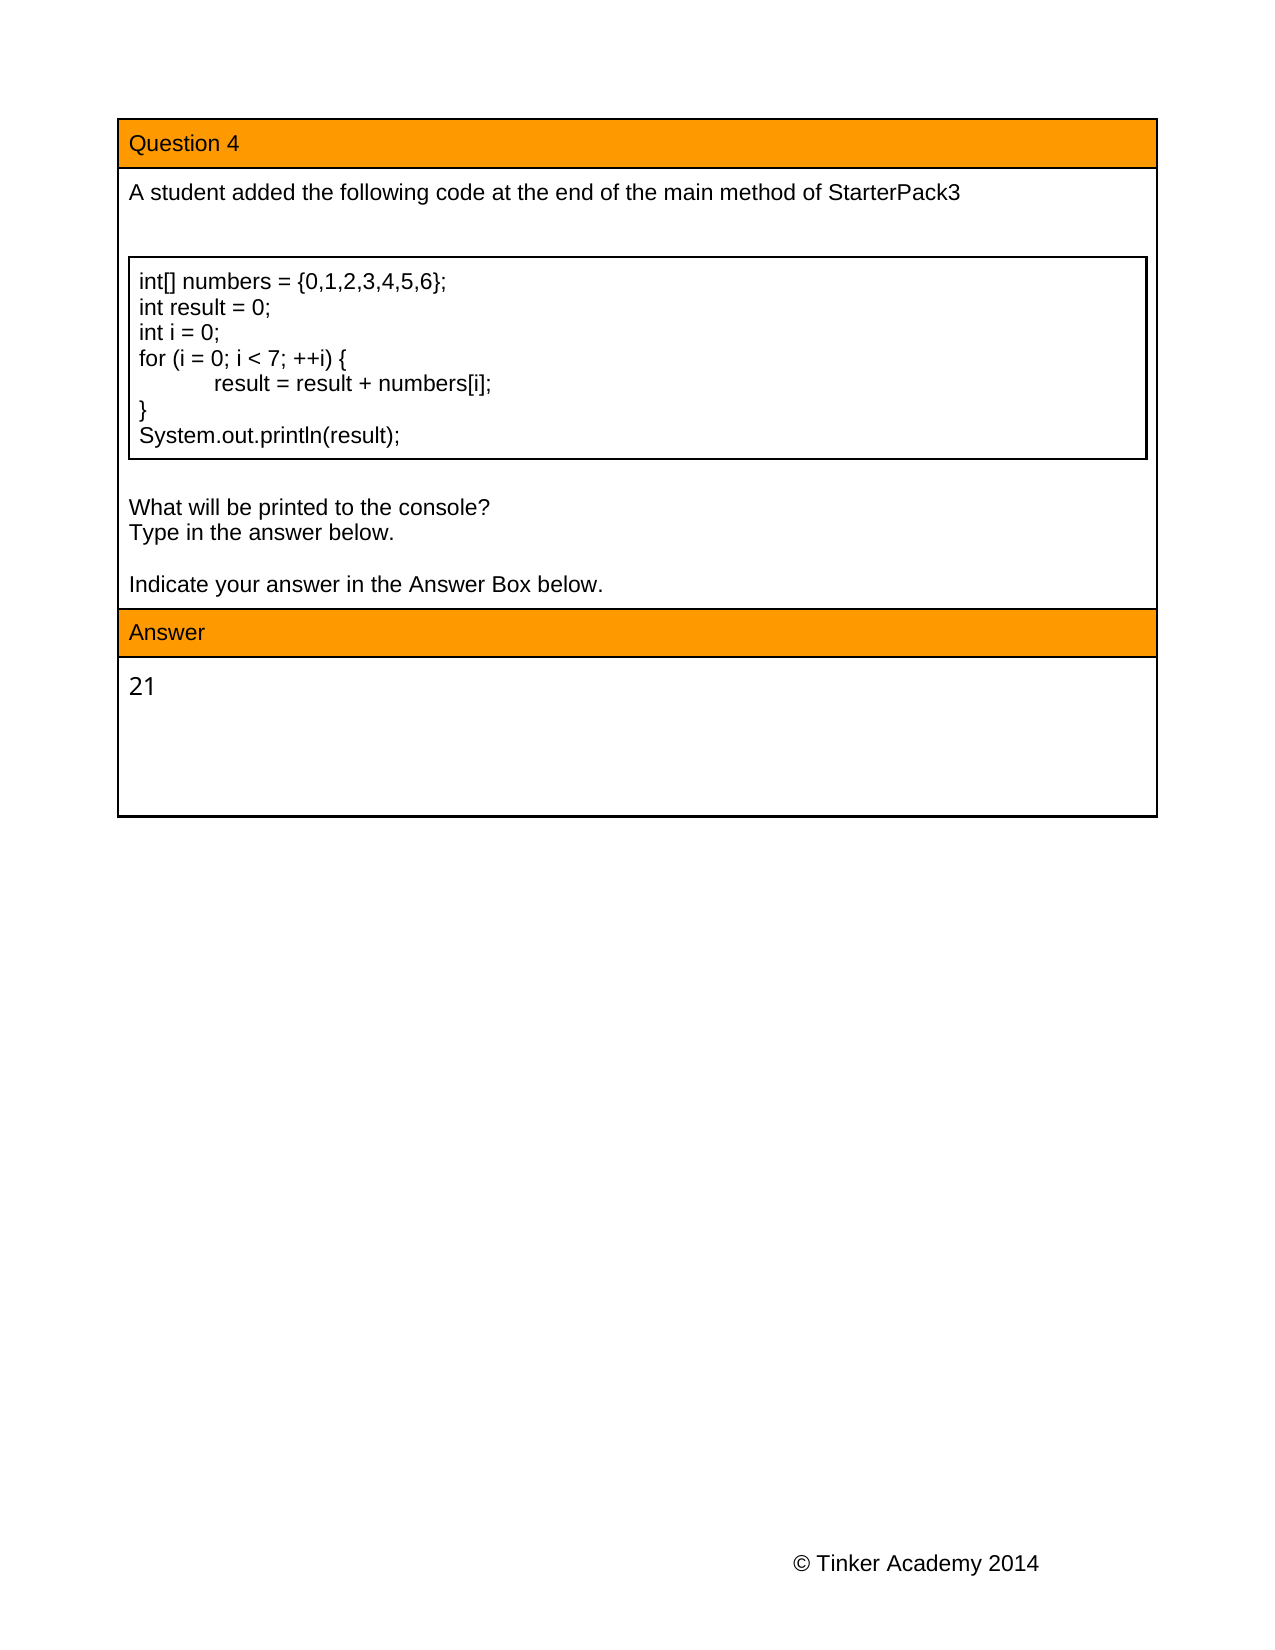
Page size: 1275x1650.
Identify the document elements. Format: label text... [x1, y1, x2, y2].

table_header int[] numbers = {0,1,2,3,4,5,6}; int result = 0; int i = 0; for (i = 0; i < 7; ++i) { result = result + numbers[i]; } System.out.println(result); [130, 258, 1145, 458]
table_cell 21 [119, 658, 1156, 815]
table_cell Answer [119, 610, 1156, 656]
table_header Question 4 [119, 120, 1156, 167]
table_cell A student added the following code at the end of the main method of StarterPack3 What will be printed to the console? Type in the answer below. Indicate your answer in the Answer Box below. [119, 169, 1156, 607]
